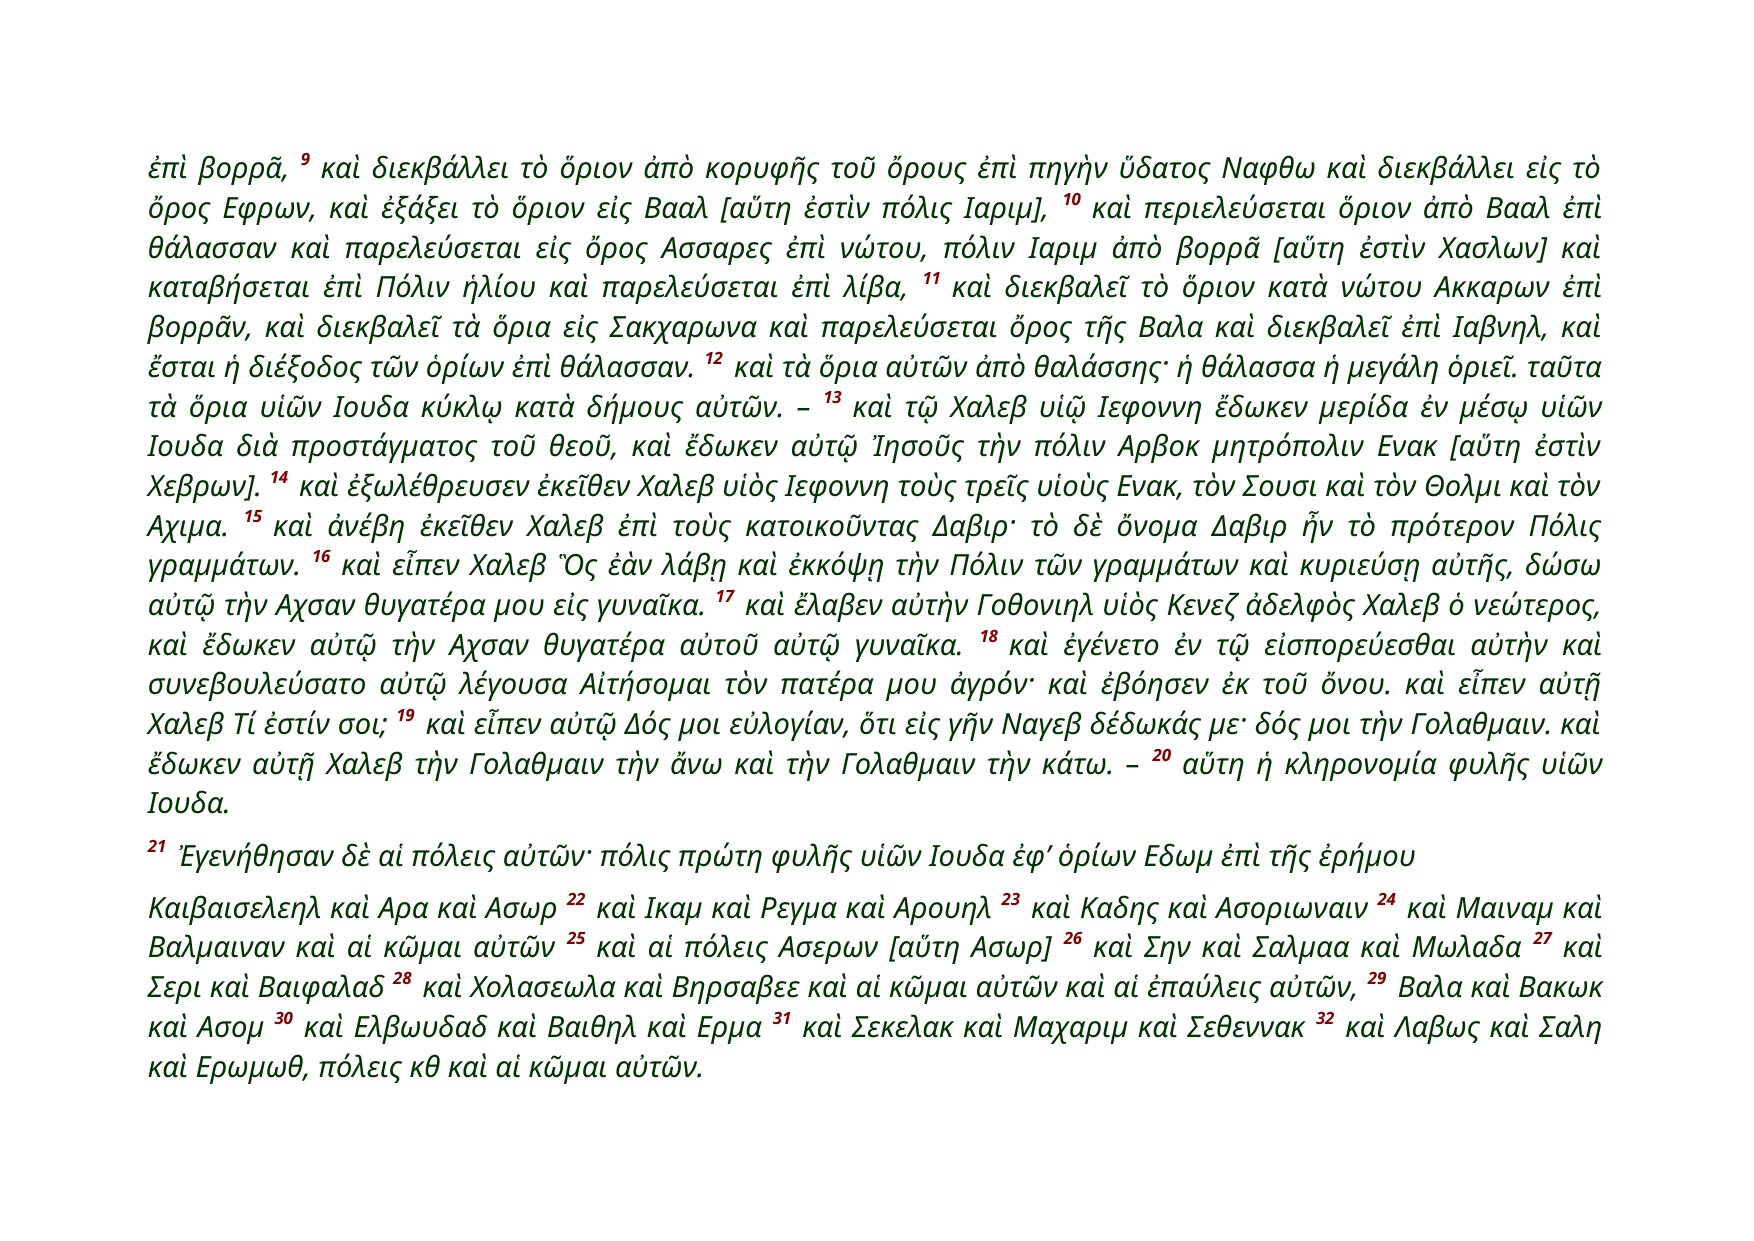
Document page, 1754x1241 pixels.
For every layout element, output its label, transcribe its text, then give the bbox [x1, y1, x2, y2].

text ἐπὶ βορρᾶ, 9 καὶ διεκβάλλει τὸ ὅριον ἀπὸ κορυφῆς τοῦ ὄρους ἐπὶ πηγὴν ὕδατος Ναφθω καὶ διεκβάλλει εἰς τὸ ὄρος Εφρων, καὶ ἐξάξει τὸ ὅριον εἰς Βααλ [αὕτη ἐστὶν πόλις Ιαριμ], 10 καὶ περιελεύσεται ὅριον ἀπὸ Βααλ ἐπὶ θάλασσαν καὶ παρελεύσεται εἰς ὄρος Ασσαρες ἐπὶ νώτου, πόλιν Ιαριμ ἀπὸ βορρᾶ [αὕτη ἐστὶν Χασλων] καὶ καταβήσεται ἐπὶ Πόλιν ἡλίου καὶ παρελεύσεται ἐπὶ λίβα, 11 καὶ διεκβαλεῖ τὸ ὅριον κατὰ νώτου Ακκαρων ἐπὶ βορρᾶν, καὶ διεκβαλεῖ τὰ ὅρια εἰς Σακχαρωνα καὶ παρελεύσεται ὄρος τῆς Βαλα καὶ διεκβαλεῖ ἐπὶ Ιαβνηλ, καὶ ἔσται ἡ διέξοδος τῶν ὁρίων ἐπὶ θάλασσαν. 12 καὶ τὰ ὅρια αὐτῶν ἀπὸ θαλάσσης· ἡ θάλασσα ἡ μεγάλη ὁριεῖ. ταῦτα τὰ ὅρια υἱῶν Ιουδα κύκλῳ κατὰ δήμους αὐτῶν. – 13 καὶ τῷ Χαλεβ υἱῷ Ιεφοννη ἔδωκεν μερίδα ἐν μέσῳ υἱῶν Ιουδα διὰ προστάγματος τοῦ θεοῦ, καὶ ἔδωκεν αὐτῷ Ἰησοῦς τὴν πόλιν Αρβοκ μητρόπολιν Ενακ [αὕτη ἐστὶν Χεβρων]. 14 καὶ ἐξωλέθρευσεν ἐκεῖθεν Χαλεβ υἱὸς Ιεφοννη τοὺς τρεῖς υἱοὺς Ενακ, τὸν Σουσι καὶ τὸν Θολμι καὶ τὸν Αχιμα. 15 καὶ ἀνέβη ἐκεῖθεν Χαλεβ ἐπὶ τοὺς κατοικοῦντας Δαβιρ· τὸ δὲ ὄνομα Δαβιρ ἦν τὸ πρότερον Πόλις γραμμάτων. 16 καὶ εἶπεν Χαλεβ Ὃς ἐὰν λάβῃ καὶ ἐκκόψῃ τὴν Πόλιν τῶν γραμμάτων καὶ κυριεύσῃ αὐτῆς, δώσω αὐτῷ τὴν Αχσαν θυγατέρα μου εἰς γυναῖκα. 17 καὶ ἔλαβεν αὐτὴν Γοθονιηλ υἱὸς Κενεζ ἀδελφὸς Χαλεβ ὁ νεώτερος, καὶ ἔδωκεν αὐτῷ τὴν Αχσαν θυγατέρα αὐτοῦ αὐτῷ γυναῖκα. 18 καὶ ἐγένετο ἐν τῷ εἰσπορεύεσθαι αὐτὴν καὶ συνεβουλεύσατο αὐτῷ λέγουσα Αἰτήσομαι τὸν πατέρα μου ἀγρόν· καὶ ἐβόησεν ἐκ τοῦ ὄνου. καὶ εἶπεν αὐτῇ Χαλεβ Τί ἐστίν σοι; 19 καὶ εἶπεν αὐτῷ Δός μοι εὐλογίαν, ὅτι εἰς γῆν Ναγεβ δέδωκάς με· δός μοι τὴν Γολαθμαιν. καὶ ἔδωκεν αὐτῇ Χαλεβ τὴν Γολαθμαιν τὴν ἄνω καὶ τὴν Γολαθμαιν τὴν κάτω. – 20 αὕτη ἡ κληρονομία φυλῆς υἱῶν Ιουδα. [148, 148, 1606, 822]
text 21 Ἐγενήθησαν δὲ αἱ πόλεις αὐτῶν· πόλις πρώτη φυλῆς υἱῶν Ιουδα ἐφ’ ὁρίων Εδωμ ἐπὶ τῆς ἐρήμου [148, 835, 1606, 874]
text Καιβαισελεηλ καὶ Αρα καὶ Ασωρ 22 καὶ Ικαμ καὶ Ρεγμα καὶ Αρουηλ 23 καὶ Καδης καὶ Ασοριωναιν 24 καὶ Μαιναμ καὶ Βαλμαιναν καὶ αἱ κῶμαι αὐτῶν 25 καὶ αἱ πόλεις Ασερων [αὕτη Ασωρ] 26 καὶ Σην καὶ Σαλμαα καὶ Μωλαδα 27 καὶ Σερι καὶ Βαιφαλαδ 28 καὶ Χολασεωλα καὶ Βηρσαβεε καὶ αἱ κῶμαι αὐτῶν καὶ αἱ ἐπαύλεις αὐτῶν, 29 Βαλα καὶ Βακωκ καὶ Ασομ 30 καὶ Ελβωυδαδ καὶ Βαιθηλ καὶ Ερμα 31 καὶ Σεκελακ καὶ Μαχαριμ καὶ Σεθεννακ 32 καὶ Λαβως καὶ Σαλη καὶ Ερωμωθ, πόλεις κθ καὶ αἱ κῶμαι αὐτῶν. [148, 887, 1606, 1086]
